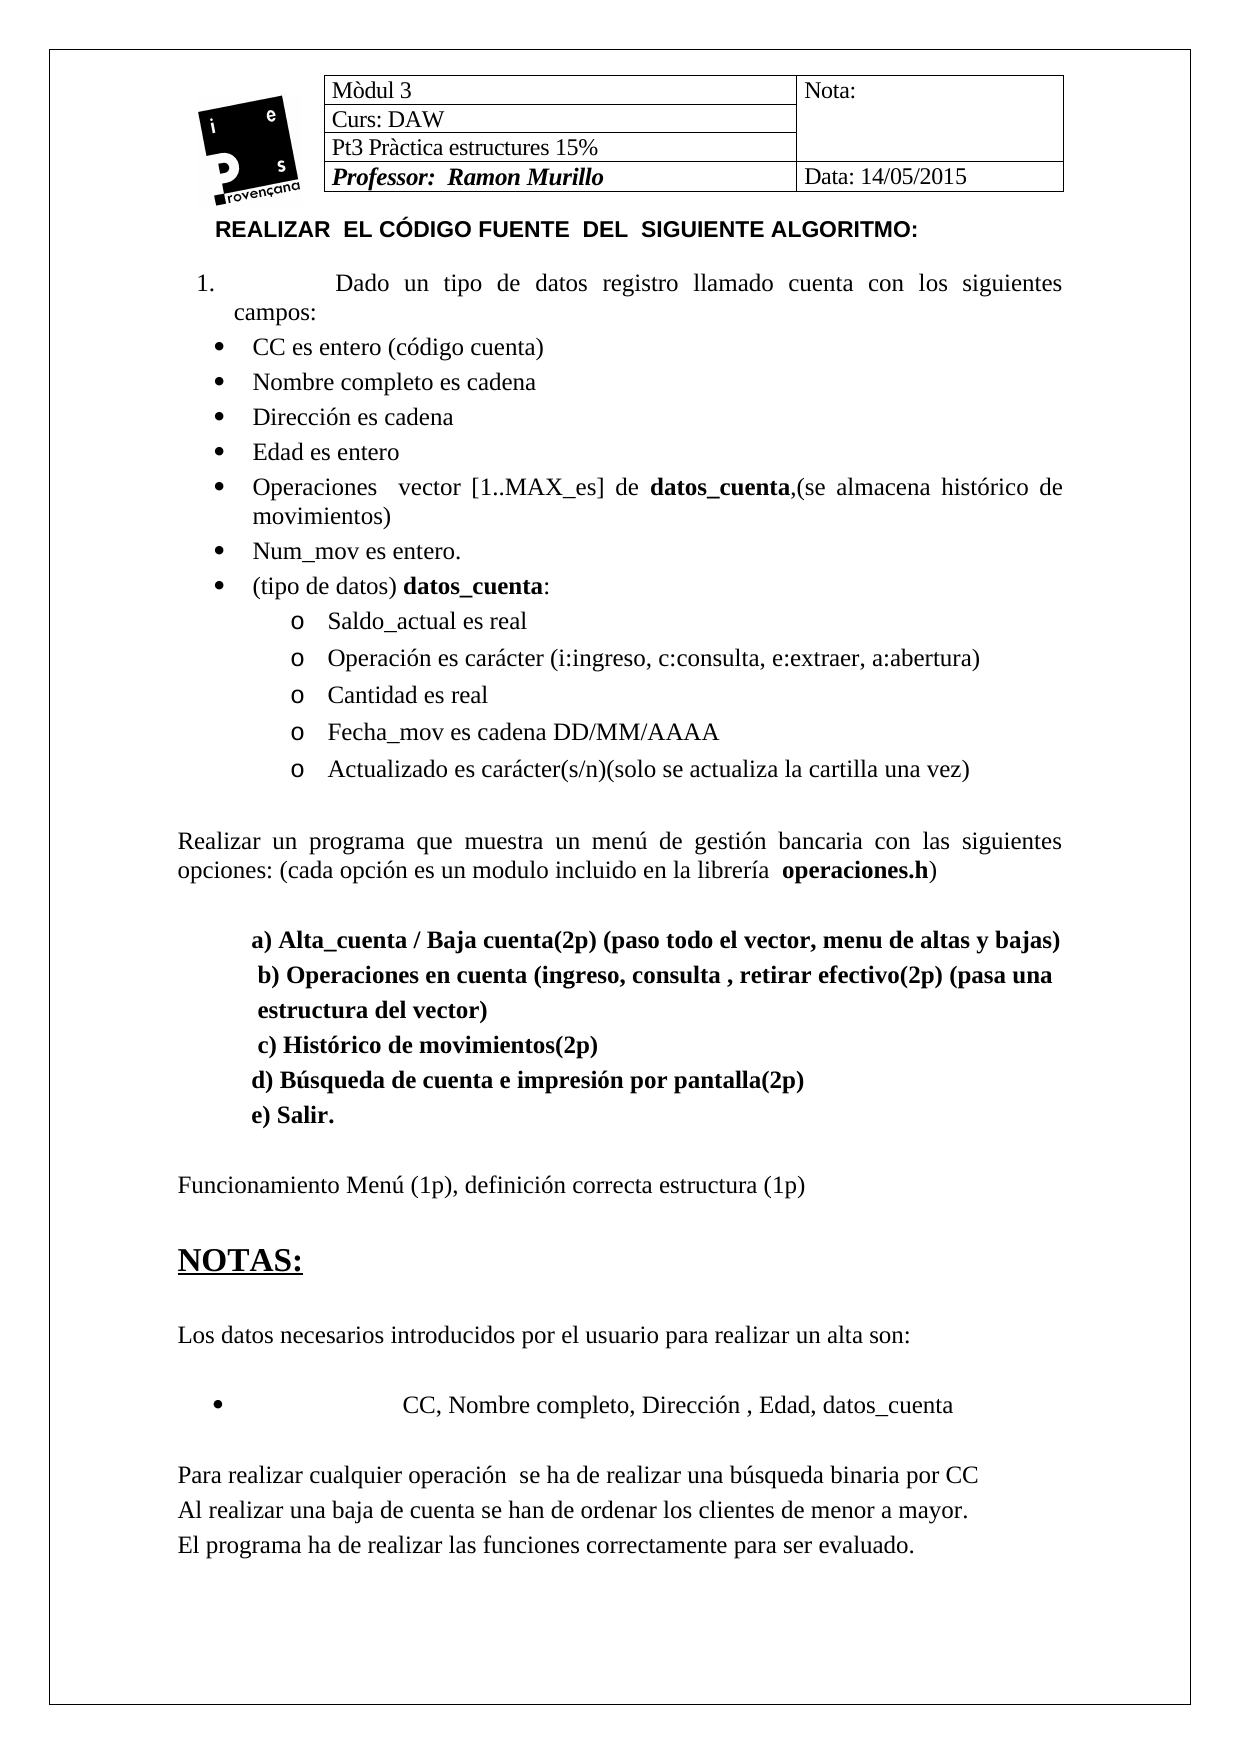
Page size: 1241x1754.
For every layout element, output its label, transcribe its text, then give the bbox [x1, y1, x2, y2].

text estructura del vector) [177, 995, 1063, 1024]
text e) Salir. [177, 1100, 1063, 1129]
list (tipo de datos) datos_cuenta: [215, 571, 1063, 600]
list Dado un tipo de datos registro llamado cuenta con los siguientes campos: [196, 268, 1063, 326]
text Realizar un programa que muestra un menú de gestión bancaria con las siguientes opciones: (cada opción es un modulo incluido en la librería operaciones.h) [177, 826, 1063, 884]
list Num_mov es entero. [215, 536, 1063, 565]
text c) Histórico de movimientos(2p) [177, 1030, 1063, 1059]
list Saldo_actual es real [290, 606, 1063, 637]
text REALIZAR EL CÓDIGO FUENTE DEL SIGUIENTE ALGORITMO: [215, 216, 1063, 242]
list CC, Nombre completo, Dirección , Edad, datos_cuenta [213, 1390, 1063, 1418]
list Cantidad es real [290, 680, 1063, 711]
list Operaciones vector [1..MAX_es] de datos_cuenta,(se almacena histórico de movimientos) [215, 472, 1063, 530]
text Al realizar una baja de cuenta se han de ordenar los clientes de menor a mayor. [177, 1495, 1063, 1523]
text El programa ha de realizar las funciones correctamente para ser evaluado. [177, 1530, 1063, 1558]
text NOTAS: [177, 1240, 1063, 1278]
list Dirección es cadena [215, 402, 1063, 431]
list Actualizado es carácter(s/n)(solo se actualiza la cartilla una vez) [290, 754, 1063, 785]
text a) Alta_cuenta / Baja cuenta(2p) (paso todo el vector, menu de altas y bajas) [177, 925, 1063, 954]
picture [197, 95, 302, 206]
text Los datos necesarios introducidos por el usuario para realizar un alta son: [177, 1320, 1063, 1348]
text b) Operaciones en cuenta (ingreso, consulta , retirar efectivo(2p) (pasa una [177, 960, 1063, 989]
list Edad es entero [215, 437, 1063, 466]
text d) Búsqueda de cuenta e impresión por pantalla(2p) [177, 1065, 1063, 1094]
list CC es entero (código cuenta) [215, 332, 1063, 361]
list Nombre completo es cadena [215, 367, 1063, 396]
list Fecha_mov es cadena DD/MM/AAAA [290, 717, 1063, 748]
list Operación es carácter (i:ingreso, c:consulta, e:extraer, a:abertura) [290, 643, 1063, 674]
text Funcionamiento Menú (1p), definición correcta estructura (1p) [177, 1170, 1063, 1199]
text Para realizar cualquier operación se ha de realizar una búsqueda binaria por CC [177, 1460, 1063, 1488]
